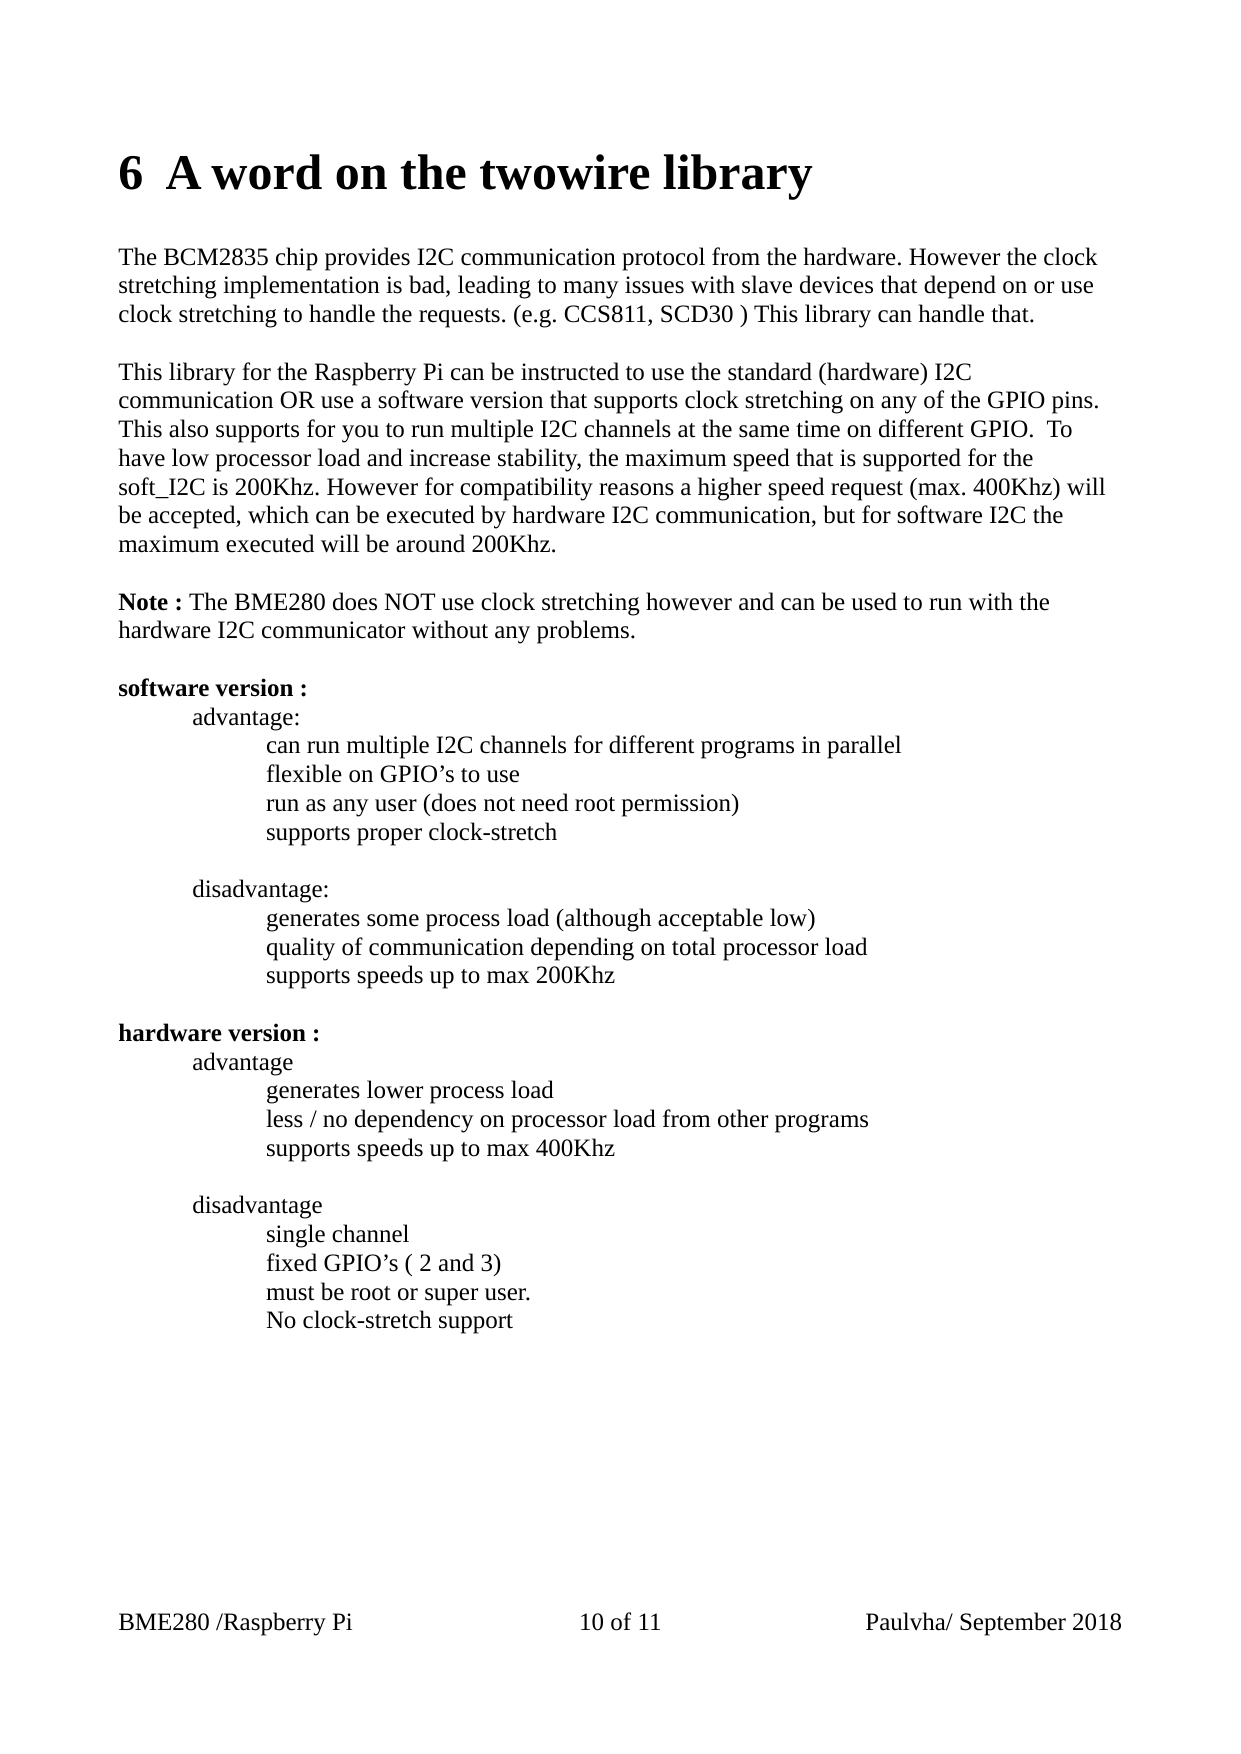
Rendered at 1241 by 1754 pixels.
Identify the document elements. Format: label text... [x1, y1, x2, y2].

text run as any user (does not need root permission) [192, 788, 1122, 817]
subtitle 6 A word on the twowire library [118, 143, 1122, 201]
text can run multiple I2C channels for different programs in parallel [192, 731, 1122, 759]
text advantage [192, 1047, 1122, 1076]
text disadvantage: [192, 874, 1122, 903]
text advantage: [192, 702, 1122, 731]
text supports speeds up to max 400Khz [192, 1133, 1122, 1162]
text must be root or super user. [192, 1277, 1122, 1306]
text hardware version : [118, 1018, 1122, 1047]
text software version : [118, 673, 1122, 702]
text supports speeds up to max 200Khz [192, 961, 1122, 989]
text flexible on GPIO’s to use [192, 759, 1122, 788]
text generates some process load (although acceptable low) [192, 903, 1122, 932]
text quality of communication depending on total processor load [192, 932, 1122, 961]
text Note : The BME280 does NOT use clock stretching however and can be used to run with the hardware I2C communicator without any problems. [118, 587, 1122, 644]
text less / no dependency on processor load from other programs [192, 1104, 1122, 1133]
text generates lower process load [192, 1076, 1122, 1104]
text single channel [192, 1219, 1122, 1248]
text supports proper clock-stretch [192, 817, 1122, 846]
text No clock-stretch support [192, 1306, 1122, 1334]
text The BCM2835 chip provides I2C communication protocol from the hardware. However the clock stretching implementation is bad, leading to many issues with slave devices that depend on or use clock stretching to handle the requests. (e.g. CCS811, SCD30 ) This library can handle that. [118, 242, 1122, 328]
text disadvantage [192, 1191, 1122, 1219]
text fixed GPIO’s ( 2 and 3) [192, 1248, 1122, 1277]
text This library for the Raspberry Pi can be instructed to use the standard (hardware) I2C communication OR use a software version that supports clock stretching on any of the GPIO pins. This also supports for you to run multiple I2C channels at the same time on different GPIO. To have low processor load and increase stability, the maximum speed that is supported for the soft_I2C is 200Khz. However for compatibility reasons a higher speed request (max. 400Khz) will be accepted, which can be executed by hardware I2C communication, but for software I2C the maximum executed will be around 200Khz. [118, 357, 1122, 558]
